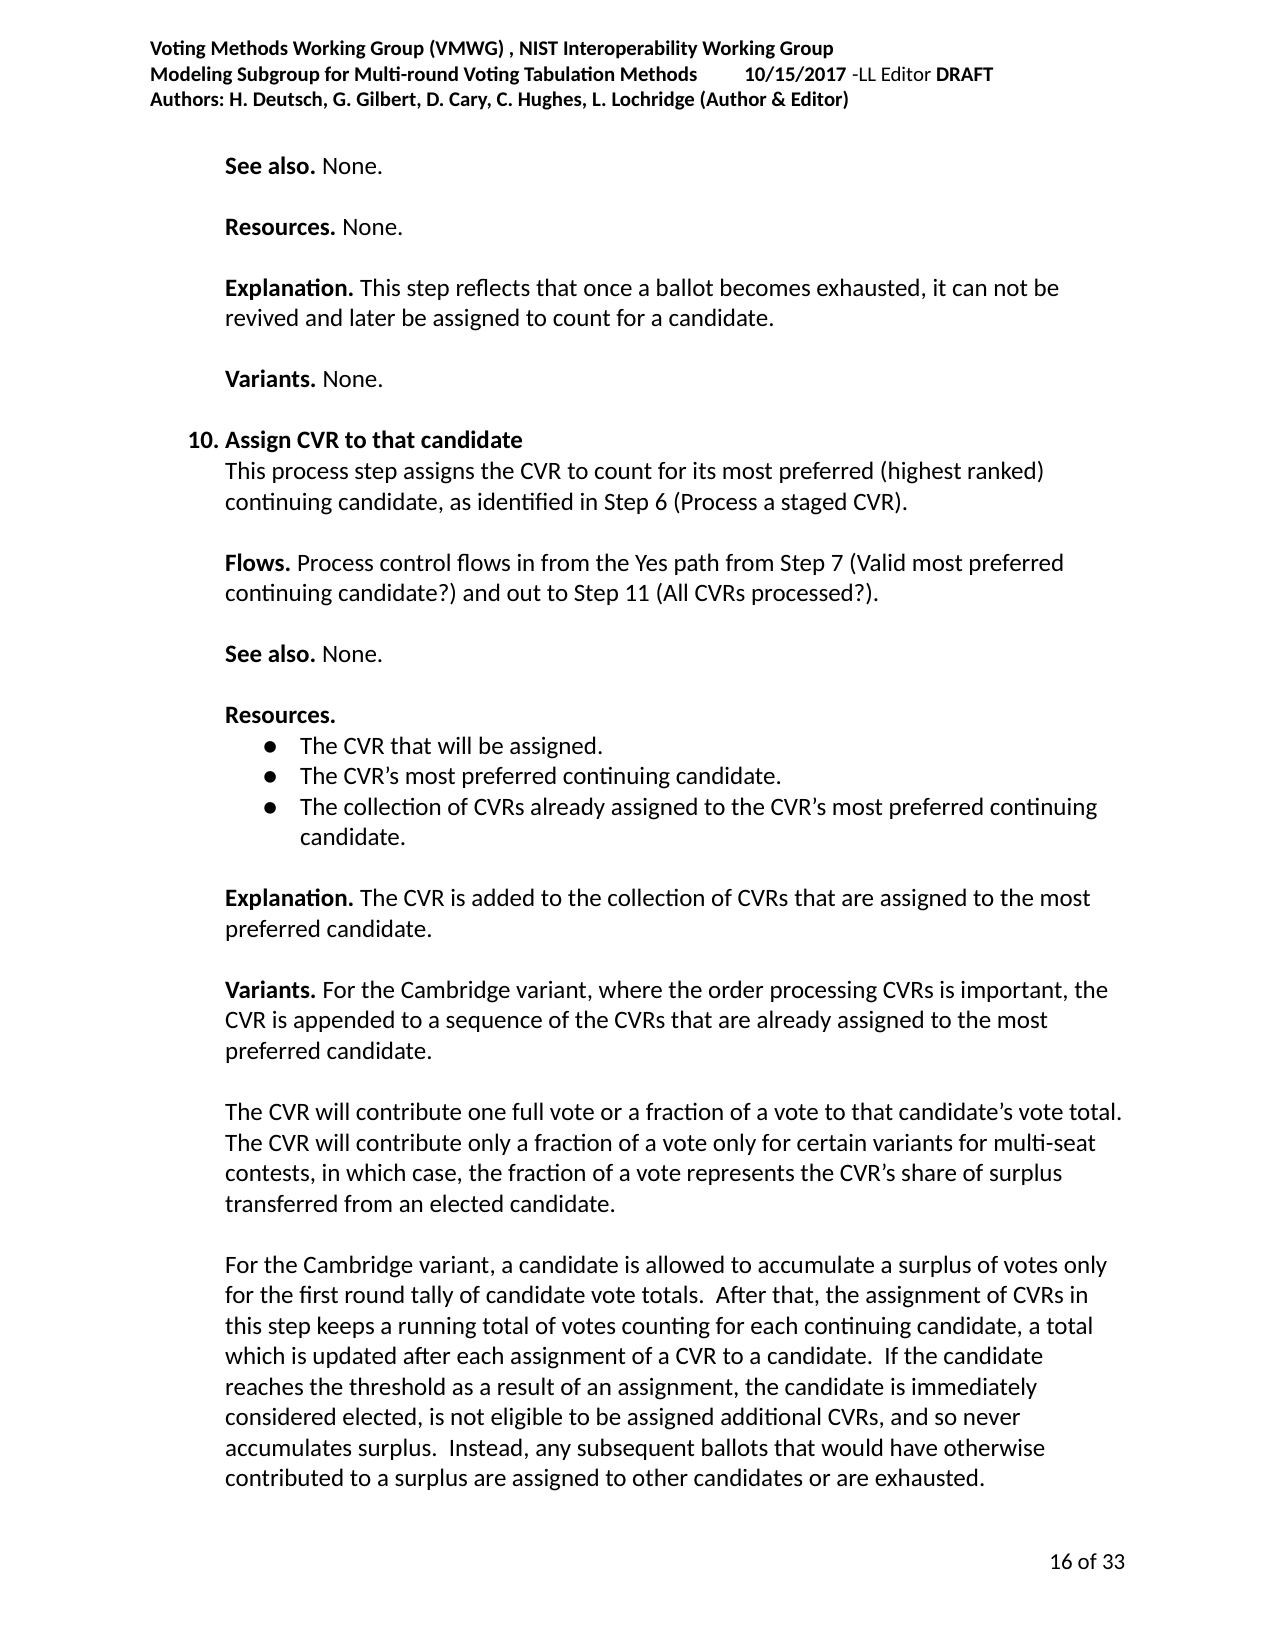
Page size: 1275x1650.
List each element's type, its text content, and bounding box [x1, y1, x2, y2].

text Explanation. This step reflects that once a ballot becomes exhausted, it can not be revived and later be assigned to count for a candidate. [225, 272, 1125, 333]
list Assign CVR to that candidate [187, 425, 1125, 455]
text Flows. Process control flows in from the Yes path from Step 7 (Valid most preferred continuing candidate?) and out to Step 11 (All CVRs processed?). [225, 547, 1125, 608]
list The CVR that will be assigned. [262, 730, 1125, 760]
text See also. None. [225, 150, 1125, 181]
list The CVR’s most preferred continuing candidate. [262, 760, 1125, 791]
text For the Cambridge variant, a candidate is allowed to accumulate a surplus of votes only for the first round tally of candidate vote totals. After that, the assignment of CVRs in this step keeps a running total of votes counting for each continuing candidate, a total which is updated after each assignment of a CVR to a candidate. If the candidate reaches the threshold as a result of an assignment, the candidate is immediately considered elected, is not eligible to be assigned additional CVRs, and so never accumulates surplus. Instead, any subsequent ballots that would have otherwise contributed to a surplus are assigned to other candidates or are exhausted. [225, 1249, 1125, 1493]
text Variants. None. [225, 364, 1125, 394]
text The CVR will contribute one full vote or a fraction of a vote to that candidate’s vote total. The CVR will contribute only a fraction of a vote only for certain variants for multi-seat contests, in which case, the fraction of a vote represents the CVR’s share of surplus transferred from an elected candidate. [225, 1096, 1125, 1218]
text Explanation. The CVR is added to the collection of CVRs that are assigned to the most preferred candidate. [225, 882, 1125, 943]
text Variants. For the Cambridge variant, where the order processing CVRs is important, the CVR is appended to a sequence of the CVRs that are already assigned to the most preferred candidate. [225, 974, 1125, 1066]
text See also. None. [225, 638, 1125, 669]
text Resources. [225, 699, 1125, 730]
text This process step assigns the CVR to count for its most preferred (highest ranked) continuing candidate, as identified in Step 6 (Process a staged CVR). [225, 455, 1125, 516]
text Resources. None. [225, 211, 1125, 242]
list The collection of CVRs already assigned to the CVR’s most preferred continuing candidate. [262, 791, 1125, 852]
